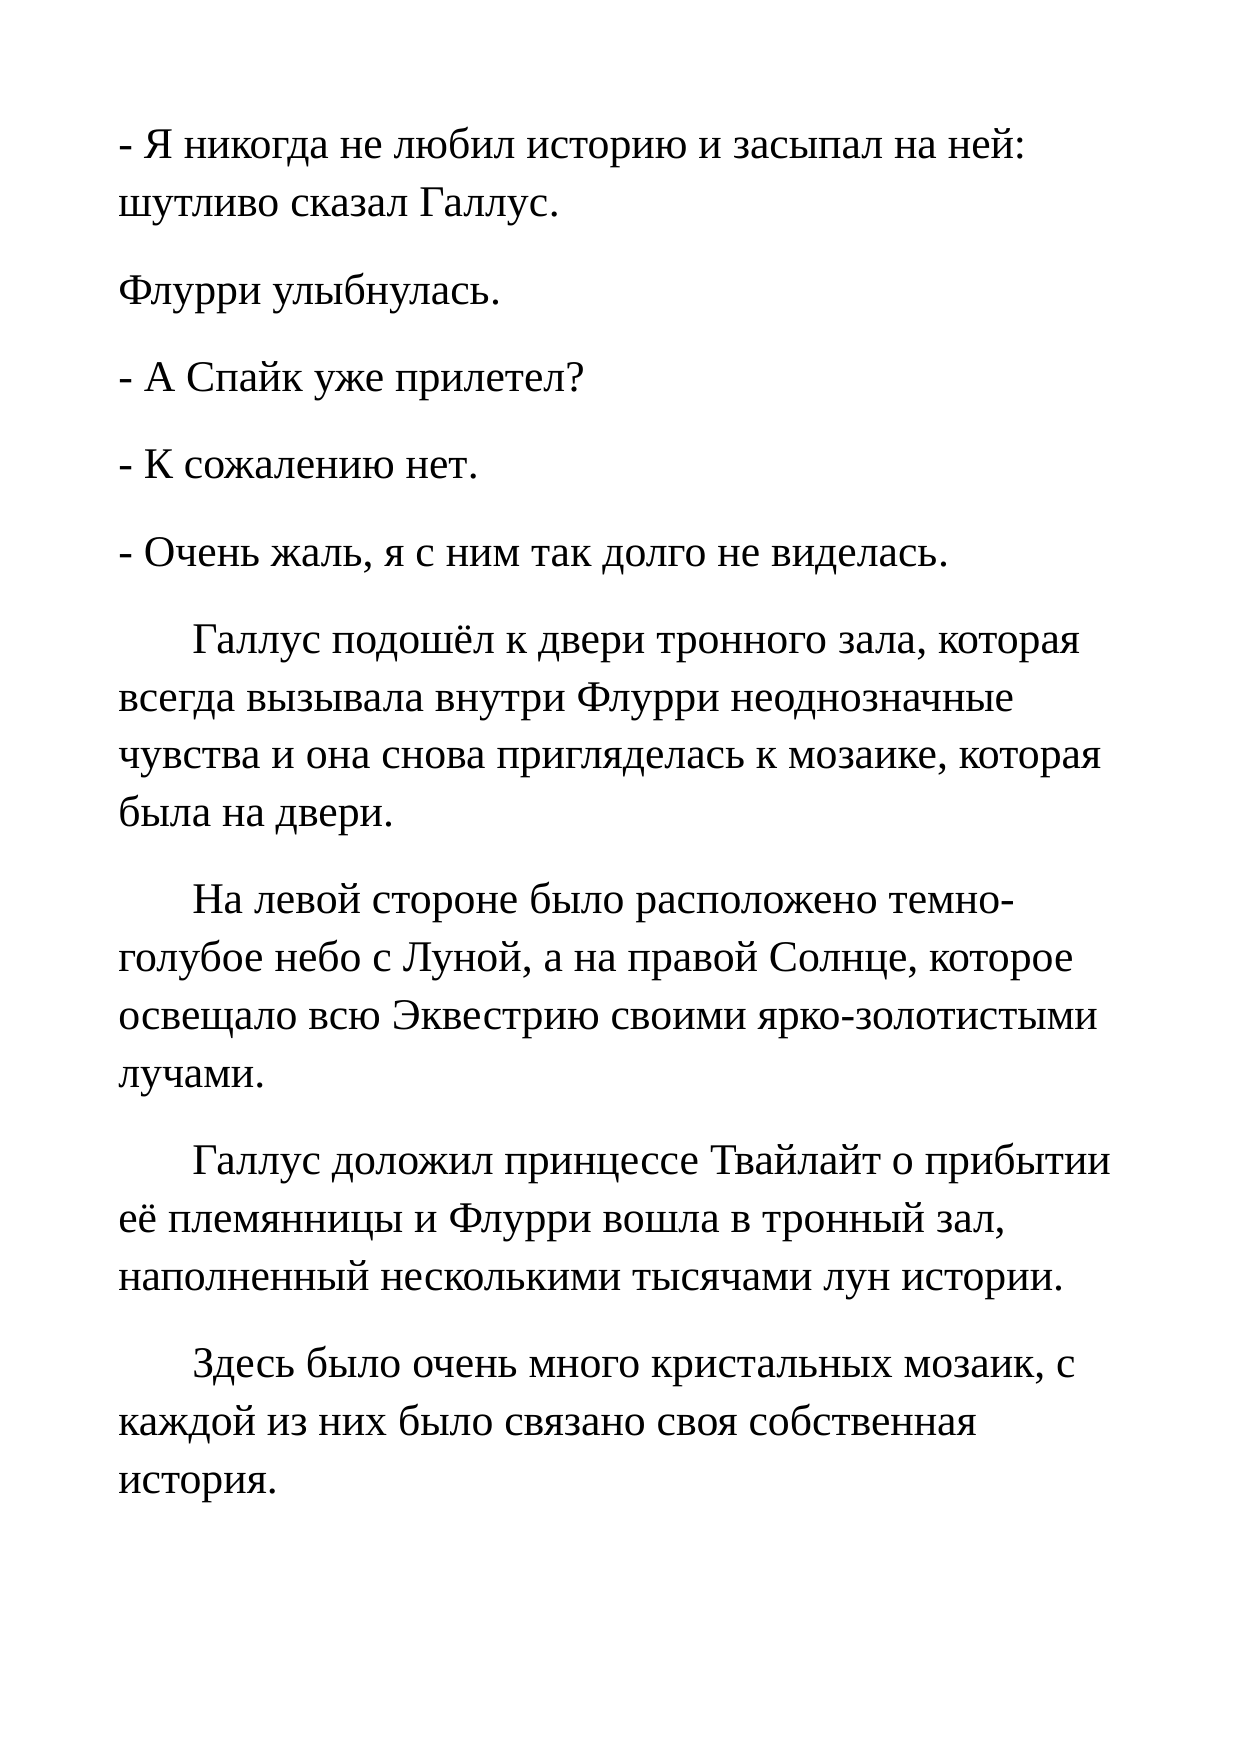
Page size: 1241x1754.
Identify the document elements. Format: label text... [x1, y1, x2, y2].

text На левой стороне было расположено темно-голубое небо с Луной, а на правой Солнце, которое освещало всю Эквестрию своими ярко-золотистыми лучами. [118, 873, 1122, 1097]
text - Я никогда не любил историю и засыпал на ней: шутливо сказал Галлус. [118, 118, 1122, 226]
text Здесь было очень много кристальных мозаик, с каждой из них было связано своя собственная история. [118, 1337, 1122, 1503]
text - К сожалению нет. [118, 438, 1122, 488]
text Флурри улыбнулась. [118, 263, 1122, 313]
text - А Спайк уже прилетел? [118, 351, 1122, 401]
text - Очень жаль, я с ним так долго не виделась. [118, 525, 1122, 575]
text Галлус доложил принцессе Твайлайт о прибытии её племянницы и Флурри вошла в тронный зал, наполненный несколькими тысячами лун истории. [118, 1134, 1122, 1300]
text Галлус подошёл к двери тронного зала, которая всегда вызывала внутри Флурри неоднозначные чувства и она снова пригляделась к мозаике, которая была на двери. [118, 612, 1122, 836]
